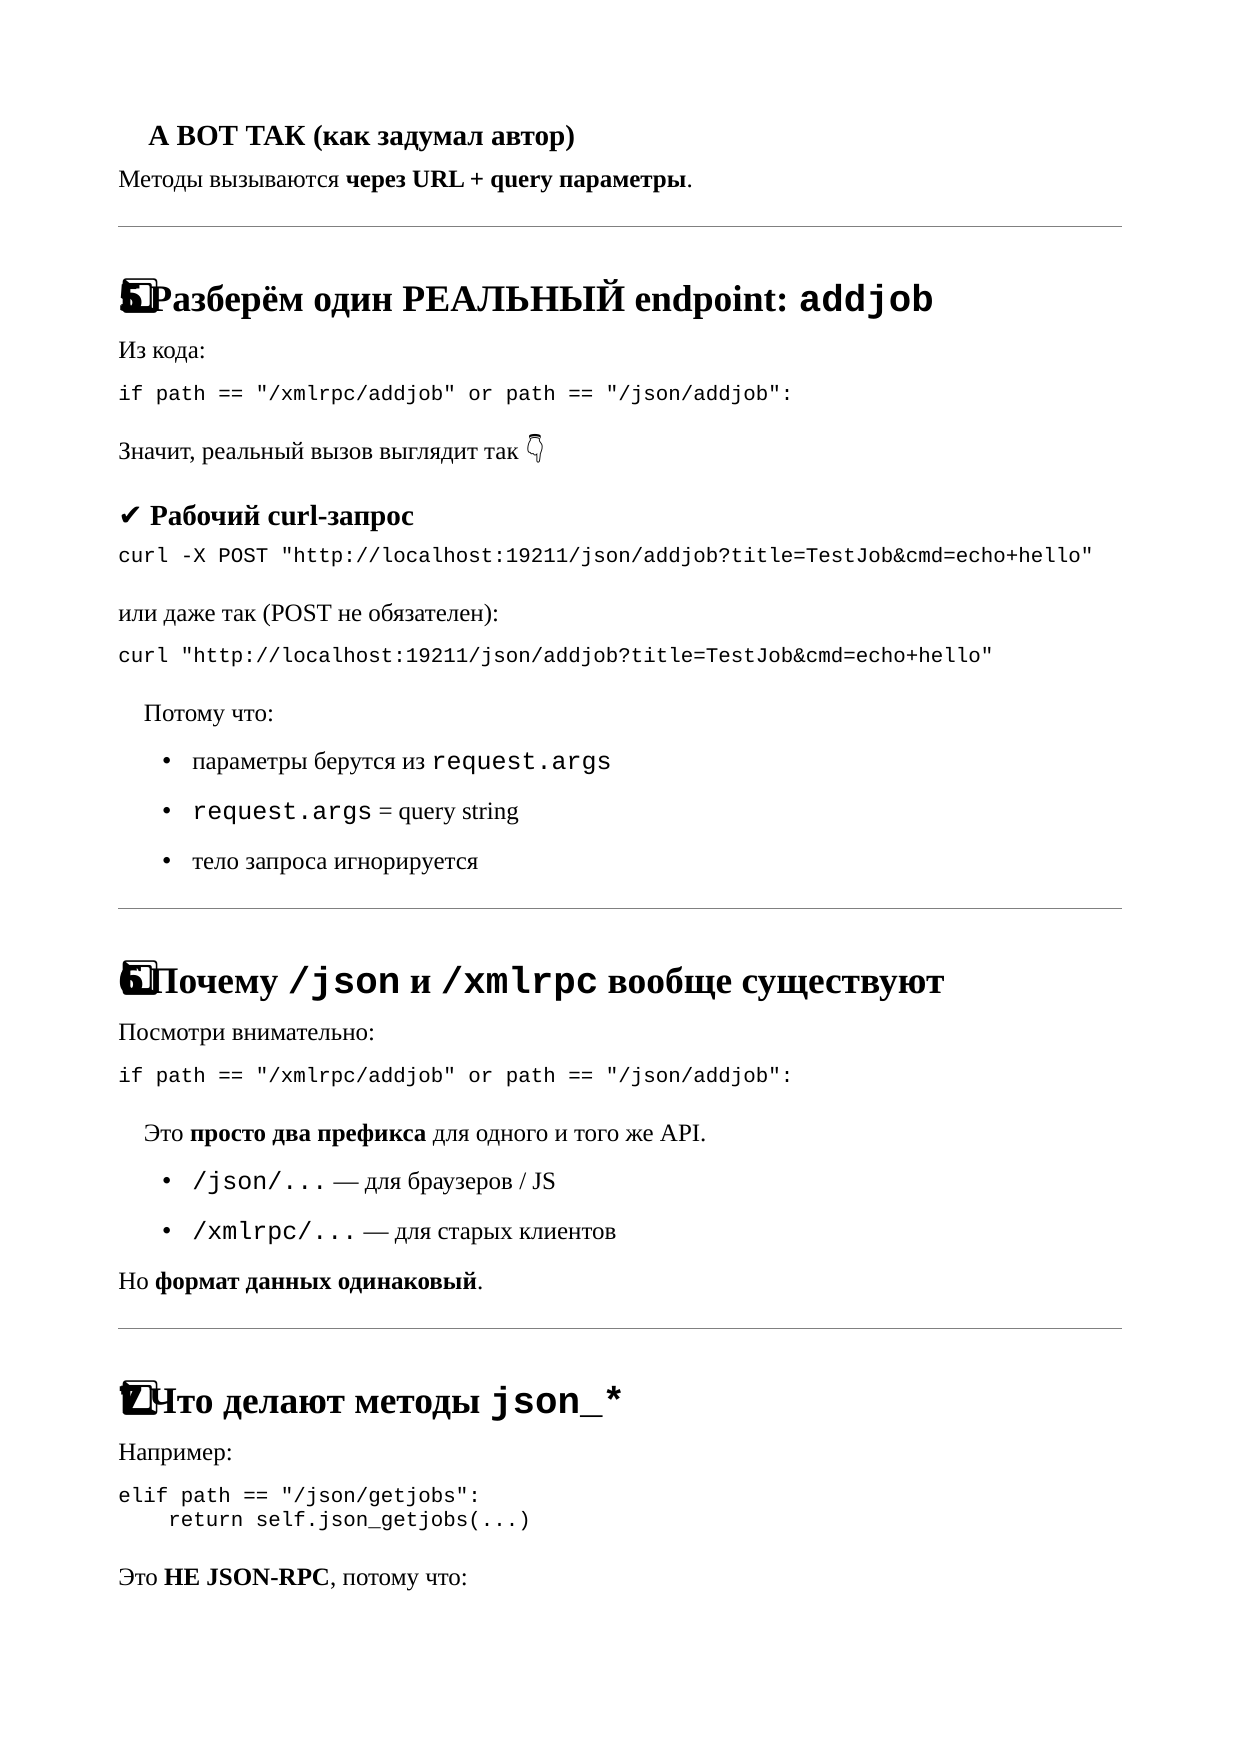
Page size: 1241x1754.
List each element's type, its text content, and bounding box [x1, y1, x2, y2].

list тело запроса игнорируется [162, 846, 1122, 875]
text 📌 Потому что: [118, 698, 1122, 727]
text Значит, реальный вызов выглядит так 👇 [118, 436, 1122, 465]
text Например: [118, 1437, 1122, 1466]
text Методы вызываются через URL + query параметры. [118, 164, 1122, 193]
subtitle ✔ Рабочий curl-запрос [118, 498, 1122, 532]
text if path == "/xmlrpc/addjob" or path == "/json/addjob": [118, 1065, 1122, 1089]
text Посмотри внимательно: [118, 1017, 1122, 1046]
text elif path == "/json/getjobs": [118, 1485, 1122, 1508]
text Из кода: [118, 336, 1122, 364]
list параметры берутся из request.args [162, 746, 1122, 777]
text Но формат данных одинаковый. [118, 1266, 1122, 1294]
subtitle 6️⃣ Почему /json и /xmlrpc вообще существуют [118, 959, 1122, 1005]
text if path == "/xmlrpc/addjob" or path == "/json/addjob": [118, 383, 1122, 407]
text Это НЕ JSON-RPC, потому что: [118, 1562, 1122, 1590]
subtitle 5️⃣ Разберём один РЕАЛЬНЫЙ endpoint: addjob [118, 277, 1122, 323]
text curl -X POST "http://localhost:19211/json/addjob?title=TestJob&cmd=echo+hello" [118, 544, 1122, 568]
list request.args = query string [162, 796, 1122, 827]
text curl "http://localhost:19211/json/addjob?title=TestJob&cmd=echo+hello" [118, 645, 1122, 669]
subtitle 7️⃣ Что делают методы json_* [118, 1378, 1122, 1425]
list /json/... — для браузеров / JS [162, 1166, 1122, 1197]
text 📌 Это просто два префикса для одного и того же API. [118, 1118, 1122, 1147]
text return self.json_getjobs(...) [118, 1508, 1122, 1532]
list /xmlrpc/... — для старых клиентов [162, 1216, 1122, 1247]
subtitle ✅ А ВОТ ТАК (как задумал автор) [118, 118, 1122, 152]
text или даже так (POST не обязателен): [118, 598, 1122, 626]
